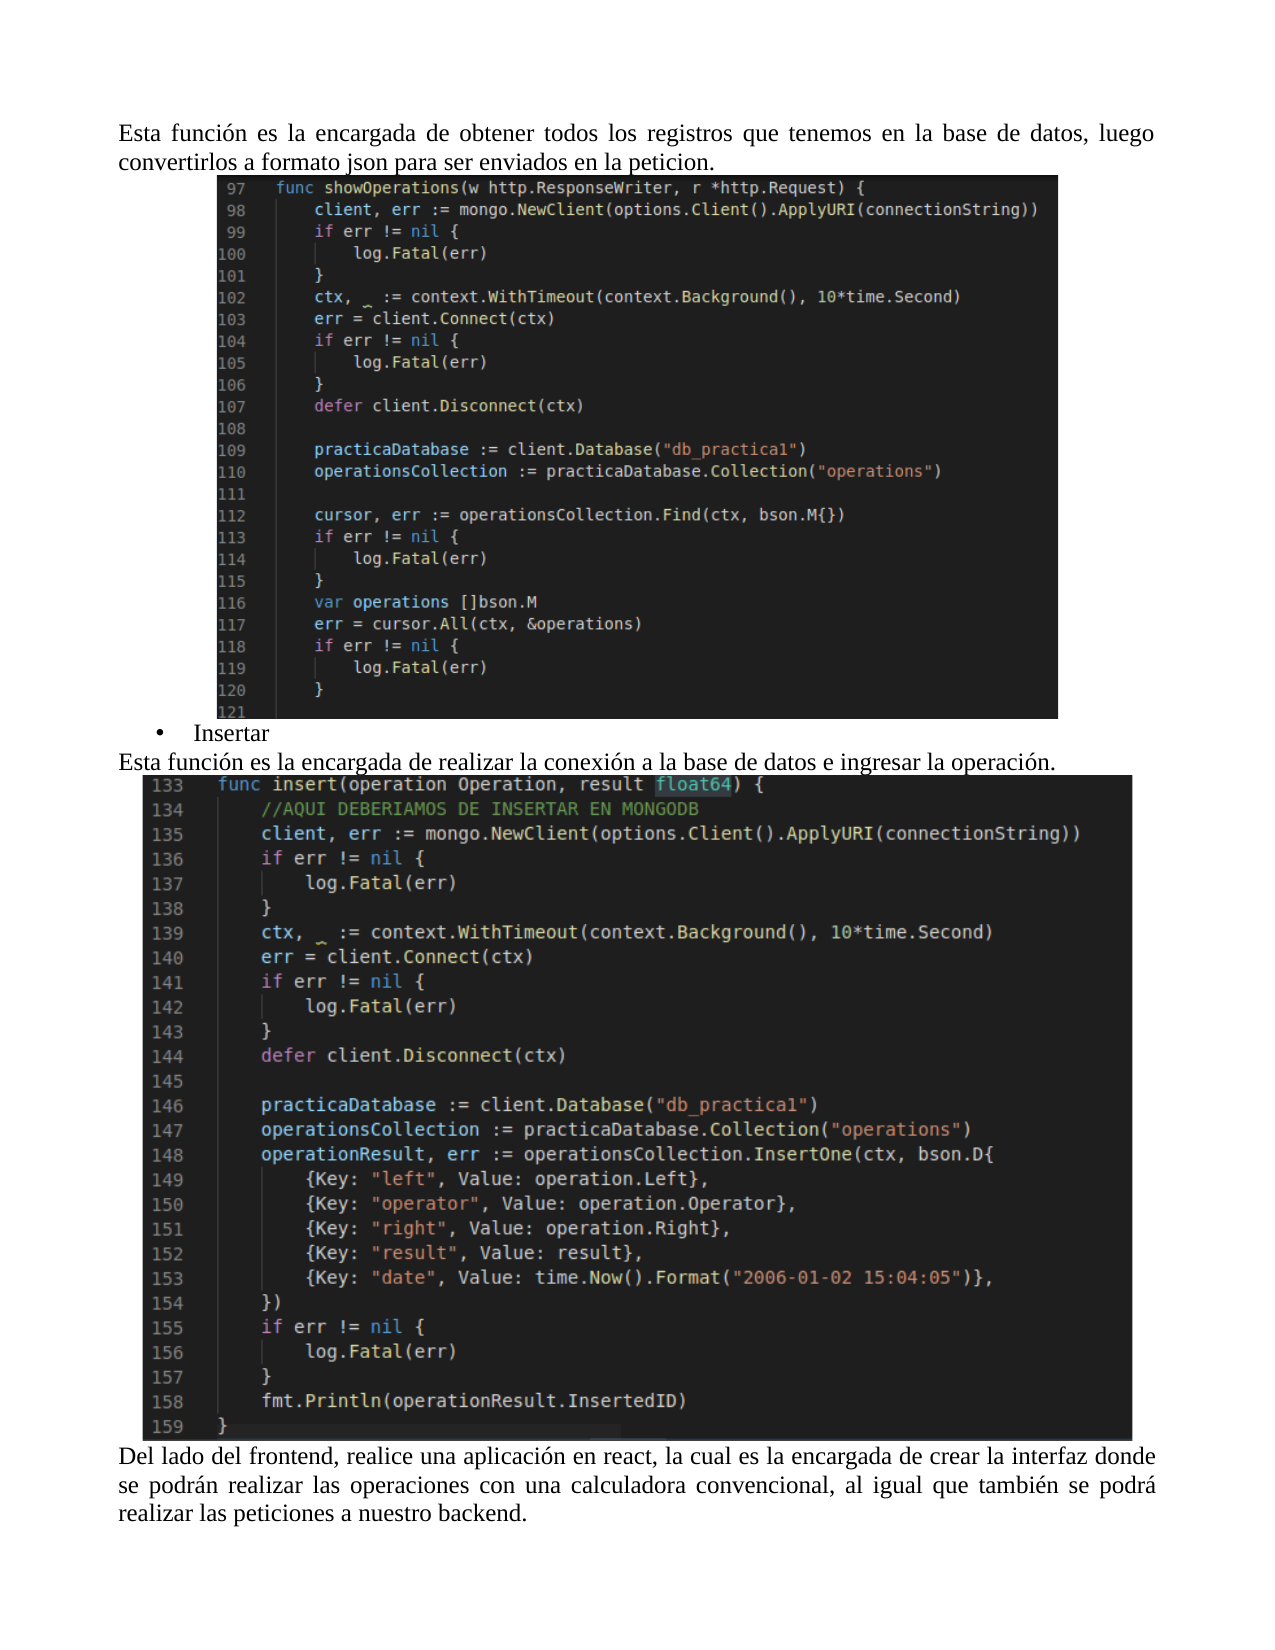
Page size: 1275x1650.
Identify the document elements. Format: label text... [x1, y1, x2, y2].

text Del lado del frontend, realice una aplicación en react, la cual es la encargada de crear la interfaz donde se podrán realizar las operaciones con una calculadora convencional, al igual que también se podrá realizar las peticiones a nuestro backend. [118, 776, 1157, 1527]
picture [142, 775, 1133, 1441]
list Insertar [156, 176, 1157, 747]
text Esta función es la encargada de obtener todos los registros que tenemos en la base de datos, luego convertirlos a formato json para ser enviados en la peticion. [118, 118, 1157, 176]
text Esta función es la encargada de realizar la conexión a la base de datos e ingresar la operación. [118, 747, 1157, 776]
picture [216, 175, 1059, 719]
